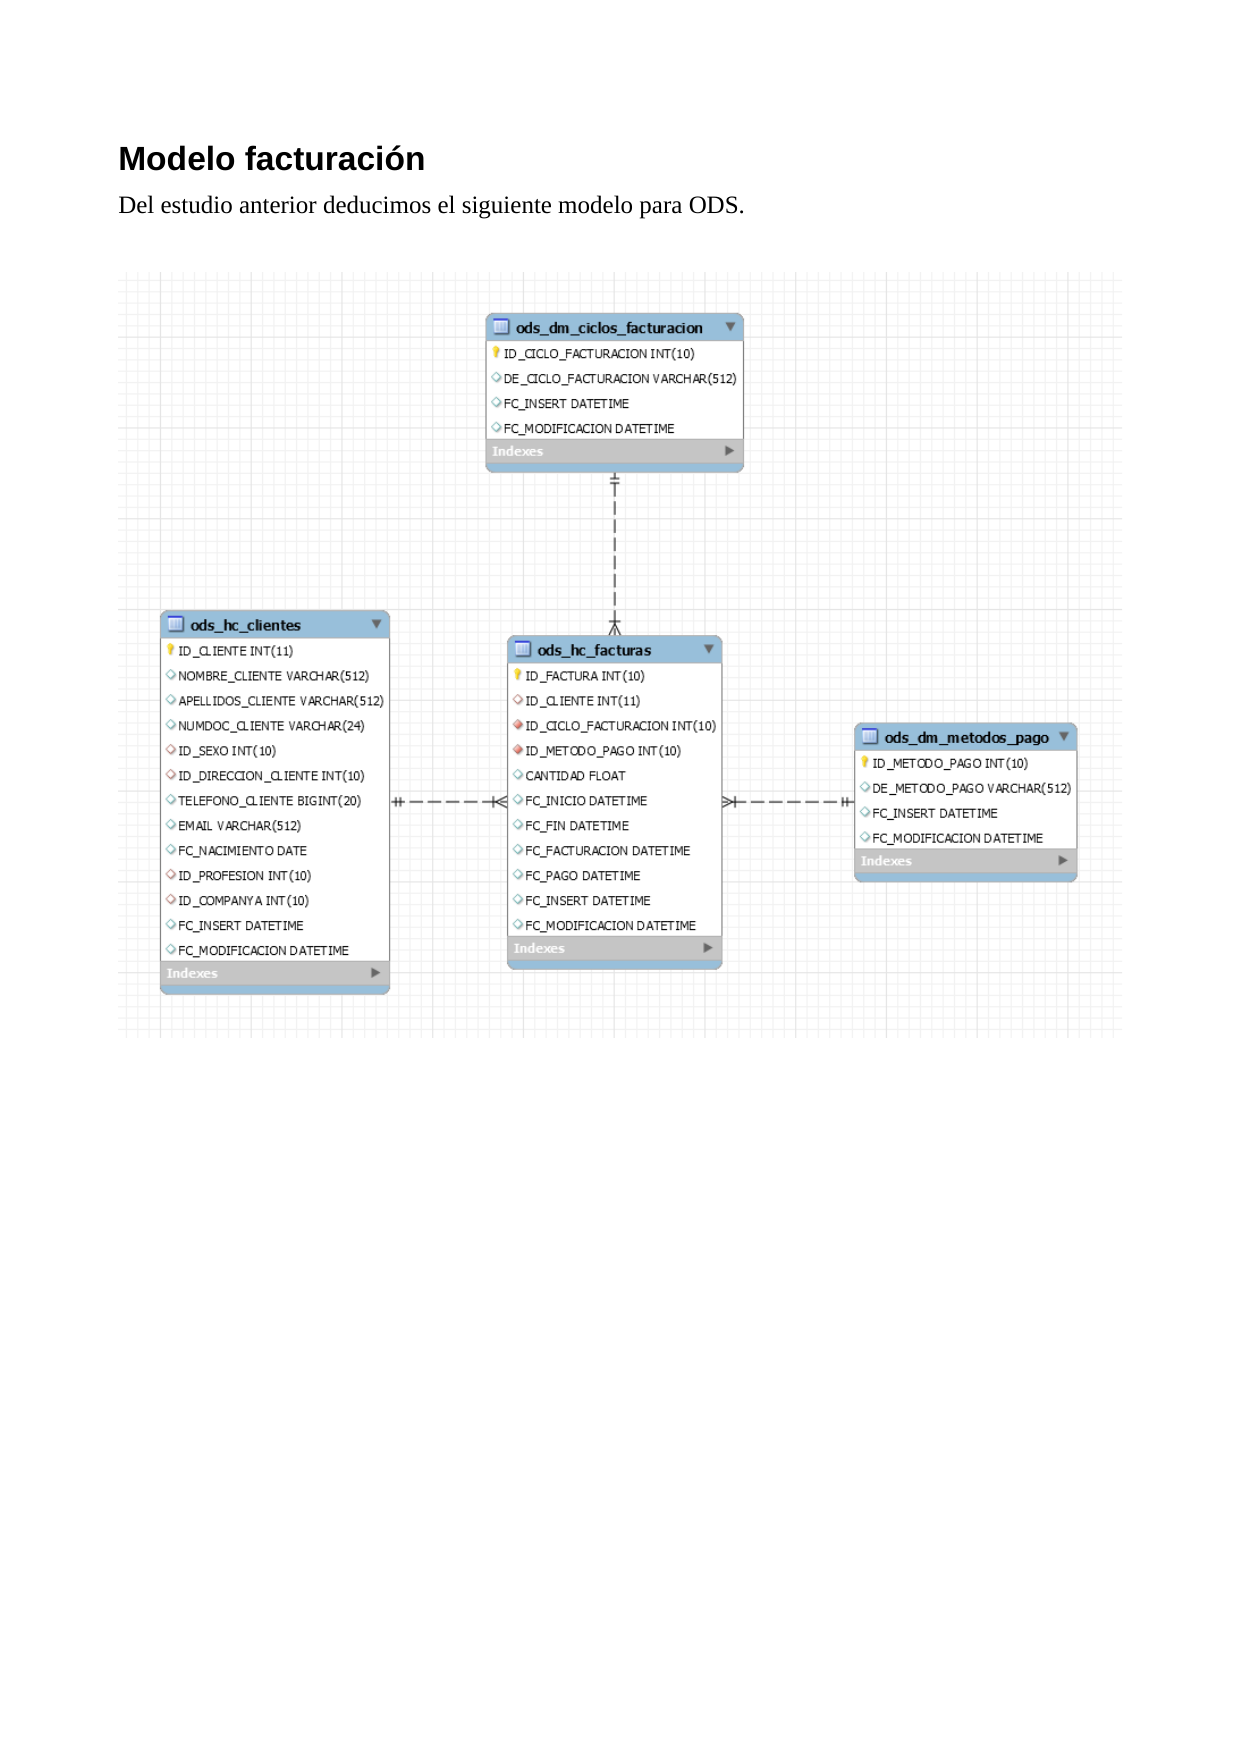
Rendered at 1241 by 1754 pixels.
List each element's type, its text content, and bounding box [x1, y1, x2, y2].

picture [118, 272, 1123, 1038]
text Del estudio anterior deducimos el siguiente modelo para ODS. [118, 190, 1122, 219]
subtitle Modelo facturación [118, 139, 1122, 178]
